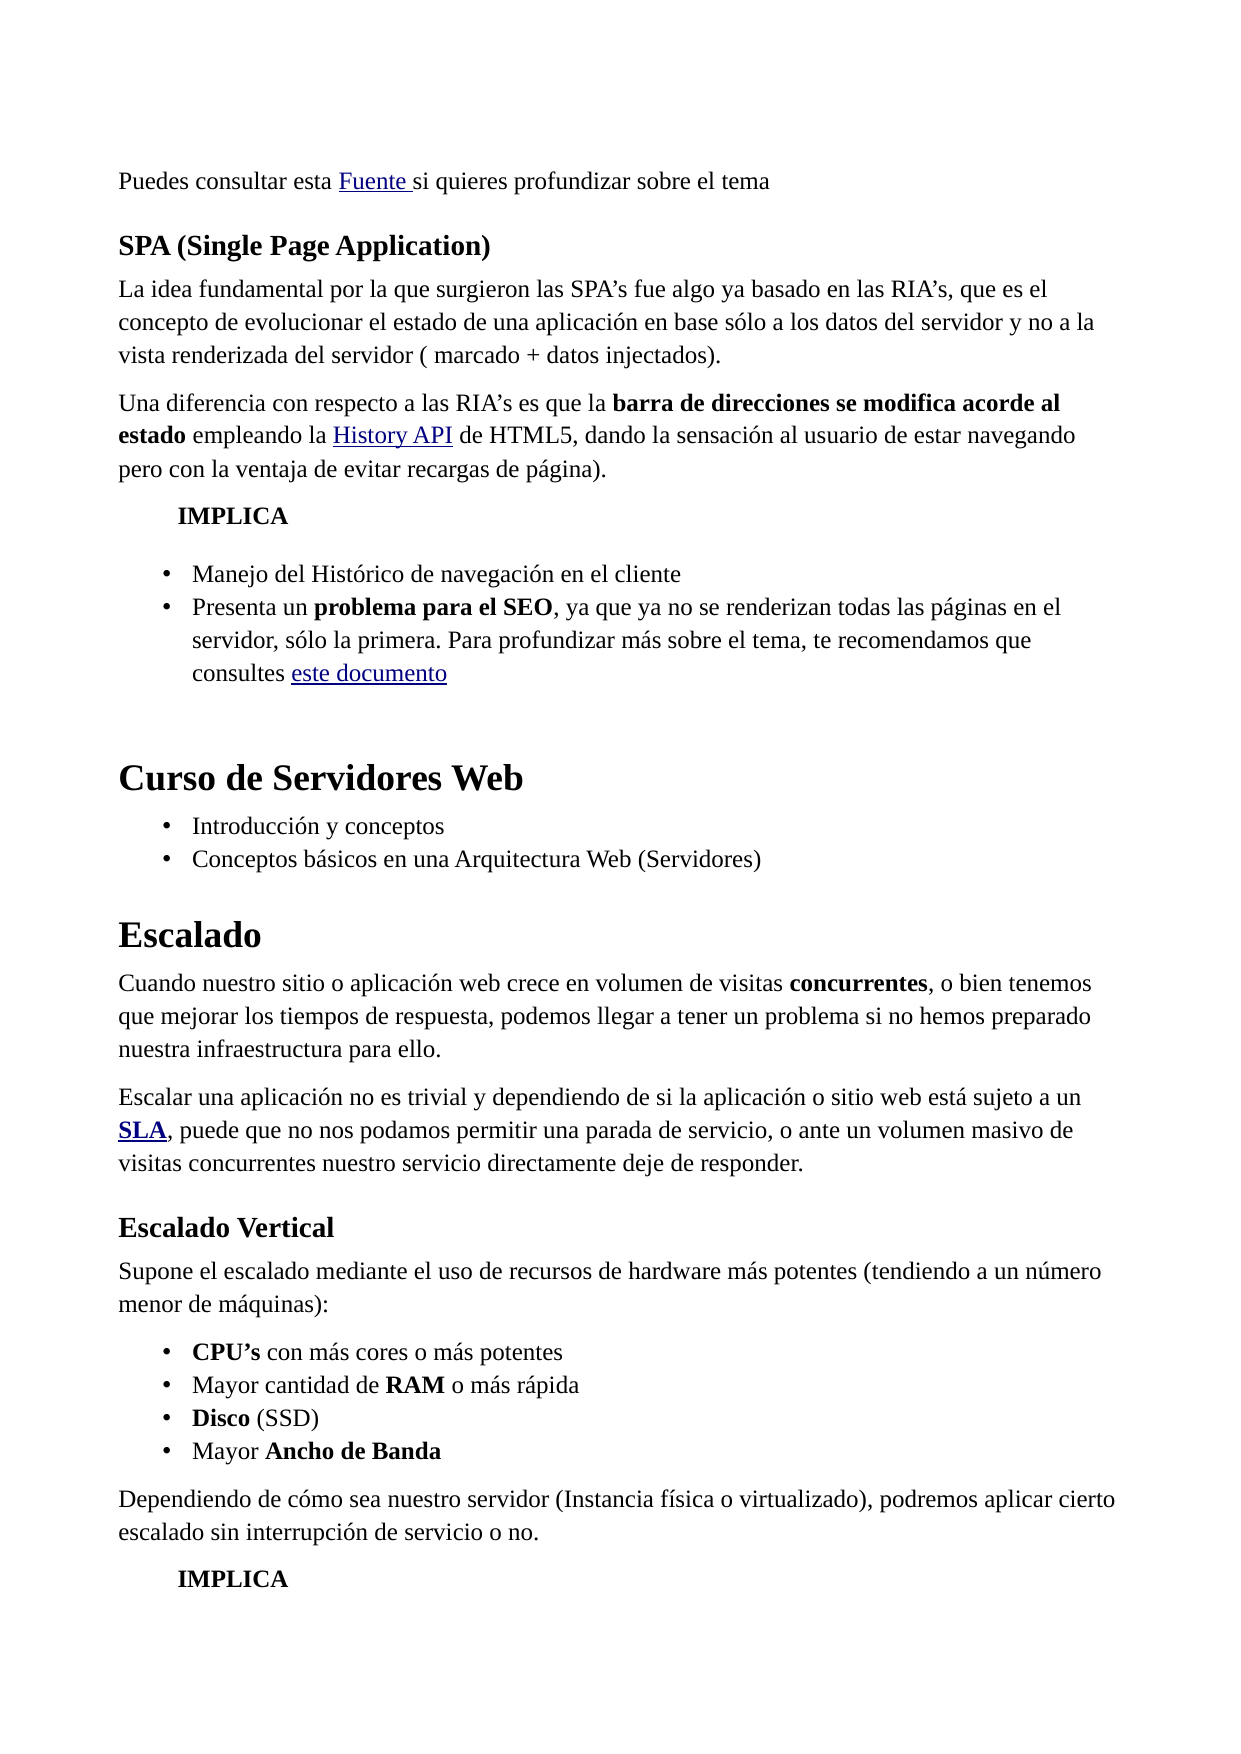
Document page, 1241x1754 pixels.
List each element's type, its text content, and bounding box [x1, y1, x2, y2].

list Disco (SSD) [162, 1403, 1122, 1432]
text IMPLICA [177, 1564, 1063, 1593]
text IMPLICA [177, 501, 1063, 530]
list Mayor Ancho de Banda [162, 1436, 1122, 1465]
list Presenta un problema para el SEO, ya que ya no se renderizan todas las páginas en el servidor, sólo la primera. Para profundizar más sobre el tema, te recomendamos que consultes este documento [162, 592, 1122, 687]
text Dependiendo de cómo sea nuestro servidor (Instancia física o virtualizado), podremos aplicar cierto escalado sin interrupción de servicio o no. [118, 1484, 1122, 1545]
list Manejo del Histórico de navegación en el cliente [162, 559, 1122, 588]
subtitle Curso de Servidores Web [118, 756, 1122, 799]
text Supone el escalado mediante el uso de recursos de hardware más potentes (tendiendo a un número menor de máquinas): [118, 1256, 1122, 1318]
subtitle Escalado [118, 913, 1122, 956]
list CPU’s con más cores o más potentes [162, 1337, 1122, 1366]
subtitle Escalado Vertical [118, 1210, 1122, 1244]
list Introducción y conceptos [162, 811, 1122, 840]
list Conceptos básicos en una Arquitectura Web (Servidores) [162, 844, 1122, 873]
text Cuando nuestro sitio o aplicación web crece en volumen de visitas concurrentes, o bien tenemos que mejorar los tiempos de respuesta, podemos llegar a tener un problema si no hemos preparado nuestra infraestructura para ello. [118, 968, 1122, 1063]
text Escalar una aplicación no es trivial y dependiendo de si la aplicación o sitio web está sujeto a un SLA, puede que no nos podamos permitir una parada de servicio, o ante un volumen masivo de visitas concurrentes nuestro servicio directamente deje de responder. [118, 1082, 1122, 1177]
text Una diferencia con respecto a las RIA’s es que la barra de direcciones se modifica acorde al estado empleando la History API de HTML5, dando la sensación al usuario de estar navegando pero con la ventaja de evitar recargas de página). [118, 388, 1122, 482]
text La idea fundamental por la que surgieron las SPA’s fue algo ya basado en las RIA’s, que es el concepto de evolucionar el estado de una aplicación en base sólo a los datos del servidor y no a la vista renderizada del servidor ( marcado + datos injectados). [118, 274, 1122, 369]
subtitle SPA (Single Page Application) [118, 228, 1122, 261]
list Mayor cantidad de RAM o más rápida [162, 1370, 1122, 1399]
text Puedes consultar esta Fuente si quieres profundizar sobre el tema [118, 166, 1122, 194]
